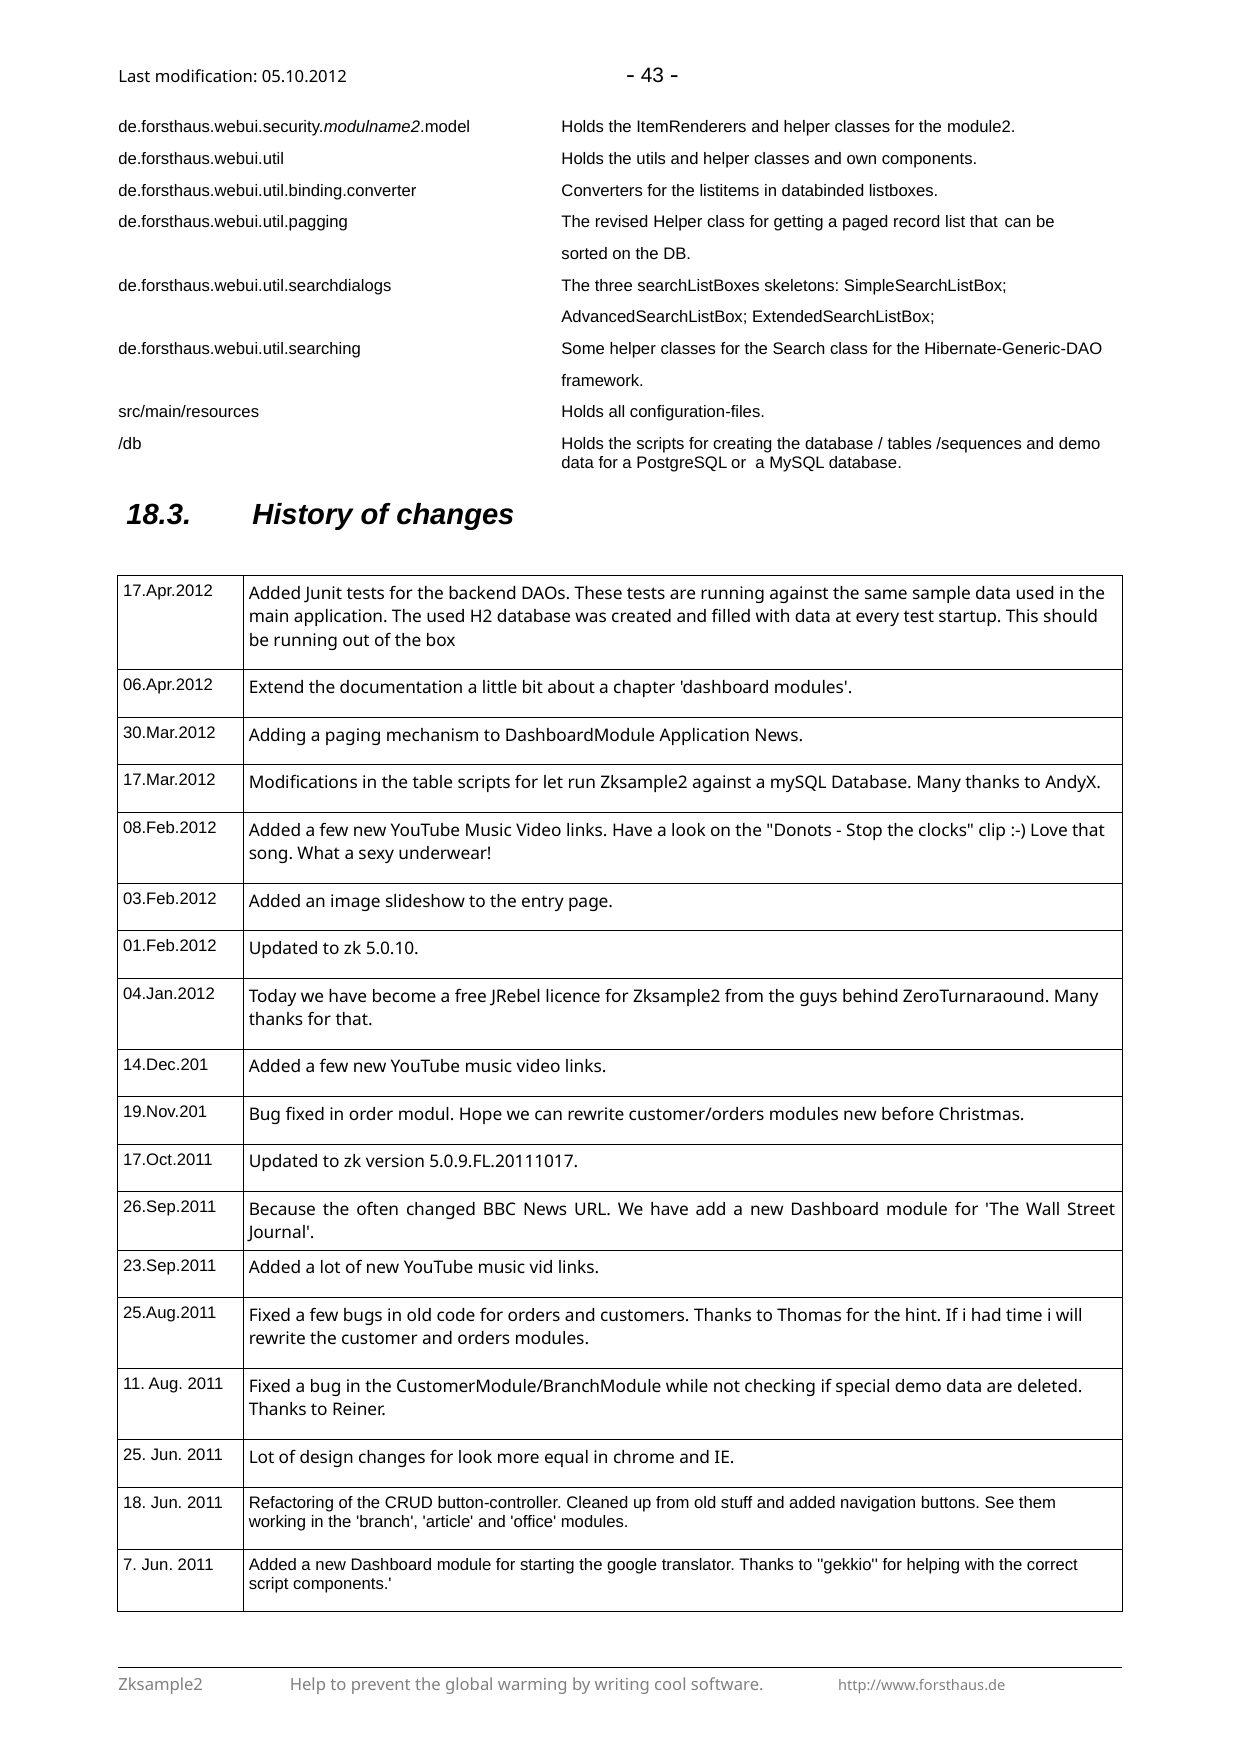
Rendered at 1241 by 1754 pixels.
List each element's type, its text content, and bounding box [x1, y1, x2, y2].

subtitle History of changes [118, 497, 1122, 531]
table_cell Updated to zk 5.0.10. [244, 931, 1122, 978]
table_cell Fixed a bug in the CustomerModule/BranchModule while not checking if special demo data are deleted. Thanks to Reiner. [244, 1369, 1122, 1439]
table_cell Lot of design changes for look more equal in chrome and IE. [244, 1440, 1122, 1487]
table_cell Because the often changed BBC News URL. We have add a new Dashboard module for 'The Wall Street Journal'. [244, 1192, 1122, 1250]
table_cell 04.Jan.2012 [118, 979, 243, 1049]
table_cell Refactoring of the CRUD button-controller. Cleaned up from old stuff and added navigation buttons. See them working in the 'branch', 'article' and 'office' modules. [244, 1488, 1122, 1549]
table_cell Fixed a few bugs in old code for orders and customers. Thanks to Thomas for the hint. If i had time i will rewrite the customer and orders modules. [244, 1298, 1122, 1368]
text data for a PostgreSQL or a MySQL database. [118, 453, 1122, 472]
table_cell 25. Jun. 2011 [118, 1440, 243, 1487]
text sorted on the DB. [118, 244, 1122, 263]
table_cell 01.Feb.2012 [118, 931, 243, 978]
table_header 17.Apr.2012 [118, 576, 243, 669]
text AdvancedSearchListBox; ExtendedSearchListBox; [118, 307, 1122, 326]
table_cell Modifications in the table scripts for let run Zksample2 against a mySQL Database. Many thanks to AndyX. [244, 765, 1122, 812]
text de.forsthaus.webui.util.pagging The revised Helper class for getting a paged record list that can be [118, 212, 1122, 231]
table_cell 03.Feb.2012 [118, 884, 243, 930]
table_cell 18. Jun. 2011 [118, 1488, 243, 1549]
text de.forsthaus.webui.util.searching Some helper classes for the Search class for the Hibernate-Generic-DAO [118, 339, 1122, 358]
table_cell Today we have become a free JRebel licence for Zksample2 from the guys behind ZeroTurnaraound. Many thanks for that. [244, 979, 1122, 1049]
table_cell Added a new Dashboard module for starting the google translator. Thanks to ''gekkio'' for helping with the correct script components.' [244, 1550, 1122, 1611]
text de.forsthaus.webui.security.modulname2.model Holds the ItemRenderers and helper classes for the module2. [118, 117, 1122, 136]
table_cell Updated to zk version 5.0.9.FL.20111017. [244, 1145, 1122, 1191]
table_cell Bug fixed in order modul. Hope we can rewrite customer/orders modules new before Christmas. [244, 1097, 1122, 1144]
text /db Holds the scripts for creating the database / tables /sequences and demo [118, 434, 1122, 453]
table_cell 08.Feb.2012 [118, 813, 243, 883]
table_cell Added a few new YouTube Music Video links. Have a look on the "Donots - Stop the clocks" clip :-) Love that song. What a sexy underwear! [244, 813, 1122, 883]
table_cell Added a few new YouTube music video links. [244, 1050, 1122, 1096]
text de.forsthaus.webui.util.searchdialogs The three searchListBoxes skeletons: SimpleSearchListBox; [118, 276, 1122, 295]
table_cell 06.Apr.2012 [118, 670, 243, 717]
table_cell Extend the documentation a little bit about a chapter 'dashboard modules'. [244, 670, 1122, 717]
text de.forsthaus.webui.util Holds the utils and helper classes and own components. [118, 149, 1122, 168]
text src/main/resources Holds all configuration-files. [118, 402, 1122, 421]
table_cell 17.Mar.2012 [118, 765, 243, 812]
table_cell 30.Mar.2012 [118, 718, 243, 764]
table_cell 26.Sep.2011 [118, 1192, 243, 1250]
table_cell 11. Aug. 2011 [118, 1369, 243, 1439]
table_header Added Junit tests for the backend DAOs. These tests are running against the same sample data used in the main application. The used H2 database was created and filled with data at every test startup. This should be running out of the box [244, 576, 1122, 669]
table_cell 23.Sep.2011 [118, 1251, 243, 1297]
text framework. [118, 371, 1122, 390]
table_cell Added an image slideshow to the entry page. [244, 884, 1122, 930]
text de.forsthaus.webui.util.binding.converter Converters for the listitems in databinded listboxes. [118, 181, 1122, 200]
table_cell Added a lot of new YouTube music vid links. [244, 1251, 1122, 1297]
table_cell Adding a paging mechanism to DashboardModule Application News. [244, 718, 1122, 764]
table_cell 19.Nov.201 [118, 1097, 243, 1144]
table_cell 17.Oct.2011 [118, 1145, 243, 1191]
table_cell 7. Jun. 2011 [118, 1550, 243, 1611]
table_cell 25.Aug.2011 [118, 1298, 243, 1368]
table_cell 14.Dec.201 [118, 1050, 243, 1096]
